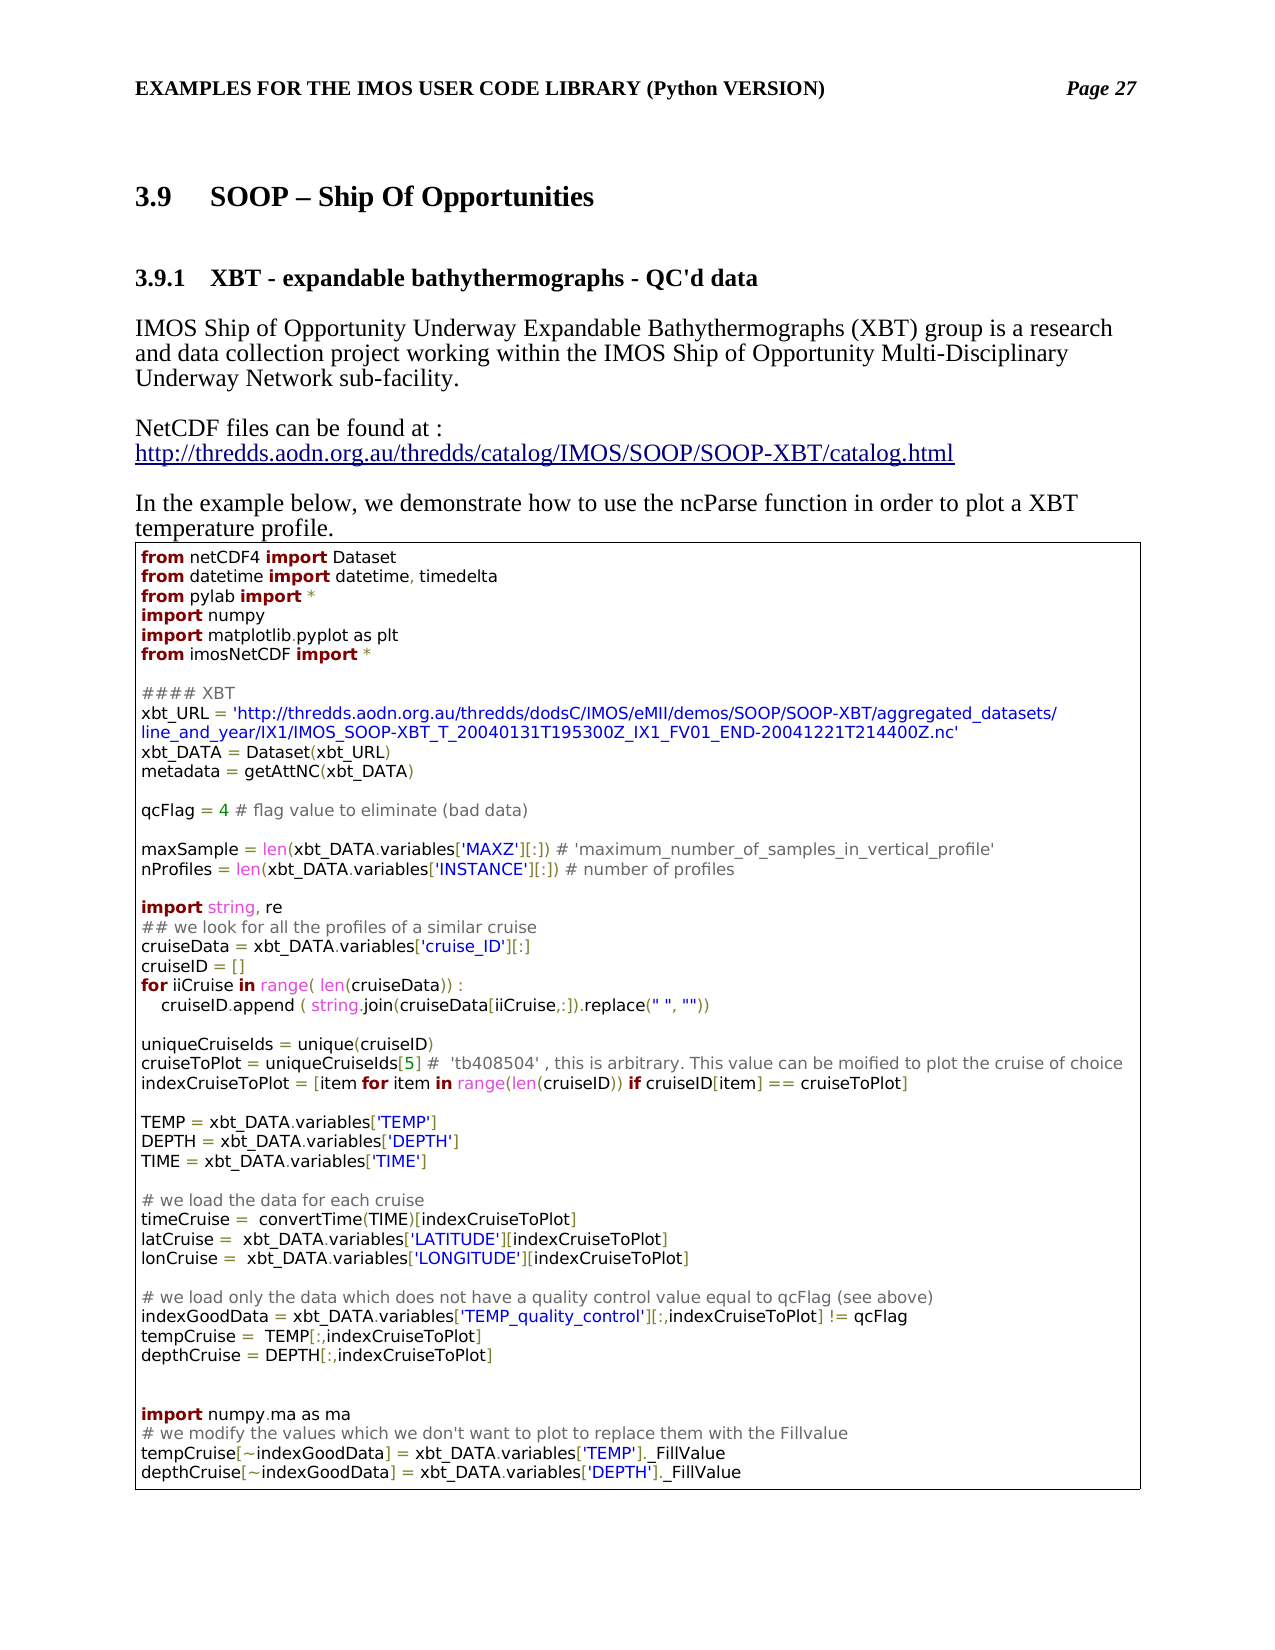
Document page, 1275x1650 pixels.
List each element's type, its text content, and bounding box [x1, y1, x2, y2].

text http://thredds.aodn.org.au/thredds/catalog/IMOS/SOOP/SOOP-XBT/catalog.html [135, 442, 1140, 467]
text temperature profile. [135, 517, 1140, 542]
subtitle XBT - expandable bathythermographs - QC'd data [135, 267, 1140, 292]
text IMOS Ship of Opportunity Underway Expandable Bathythermographs (XBT) group is a research [135, 317, 1140, 342]
text In the example below, we demonstrate how to use the ncParse function in order to plot a XBT [135, 492, 1140, 517]
text Underway Network sub-facility. [135, 367, 1140, 392]
text NetCDF files can be found at : [135, 417, 1140, 442]
subtitle SOOP – Ship Of Opportunities [135, 179, 1140, 213]
table_header from netCDF4 import Dataset from datetime import datetime, timedelta from pylab import * import numpy import matplotlib.pyplot as plt from imosNetCDF import * #### XBT xbt_URL = 'http://thredds.aodn.org.au/thredds/dodsC/IMOS/eMII/demos/SOOP/SOOP-XBT/aggregated_datasets/line_and_year/IX1/IMOS_SOOP-XBT_T_20040131T195300Z_IX1_FV01_END-20041221T214400Z.nc' xbt_DATA = Dataset(xbt_URL) metadata = getAttNC(xbt_DATA) qcFlag = 4 # flag value to eliminate (bad data) maxSample = len(xbt_DATA.variables['MAXZ'][:]) # 'maximum_number_of_samples_in_vertical_profile' nProfiles = len(xbt_DATA.variables['INSTANCE'][:]) # number of profiles import string, re ## we look for all the profiles of a similar cruise cruiseData = xbt_DATA.variables['cruise_ID'][:] cruiseID = [] for iiCruise in range( len(cruiseData)) : cruiseID.append ( string.join(cruiseData[iiCruise,:]).replace(" ", "")) uniqueCruiseIds = unique(cruiseID) cruiseToPlot = uniqueCruiseIds[5] # 'tb408504' , this is arbitrary. This value can be moified to plot the cruise of choice indexCruiseToPlot = [item for item in range(len(cruiseID)) if cruiseID[item] == cruiseToPlot] TEMP = xbt_DATA.variables['TEMP'] DEPTH = xbt_DATA.variables['DEPTH'] TIME = xbt_DATA.variables['TIME'] # we load the data for each cruise timeCruise = convertTime(TIME)[indexCruiseToPlot] latCruise = xbt_DATA.variables['LATITUDE'][indexCruiseToPlot] lonCruise = xbt_DATA.variables['LONGITUDE'][indexCruiseToPlot] # we load only the data which does not have a quality control value equal to qcFlag (see above) indexGoodData = xbt_DATA.variables['TEMP_quality_control'][:,indexCruiseToPlot] != qcFlag tempCruise = TEMP[:,indexCruiseToPlot] depthCruise = DEPTH[:,indexCruiseToPlot] import numpy.ma as ma # we modify the values which we don't want to plot to replace them with the Fillvalue tempCruise[~indexGoodData] = xbt_DATA.variables['TEMP']._FillValue depthCruise[~indexGoodData] = xbt_DATA.variables['DEPTH']._FillValue [136, 543, 1140, 1488]
text and data collection project working within the IMOS Ship of Opportunity Multi-Disciplinary [135, 342, 1140, 367]
